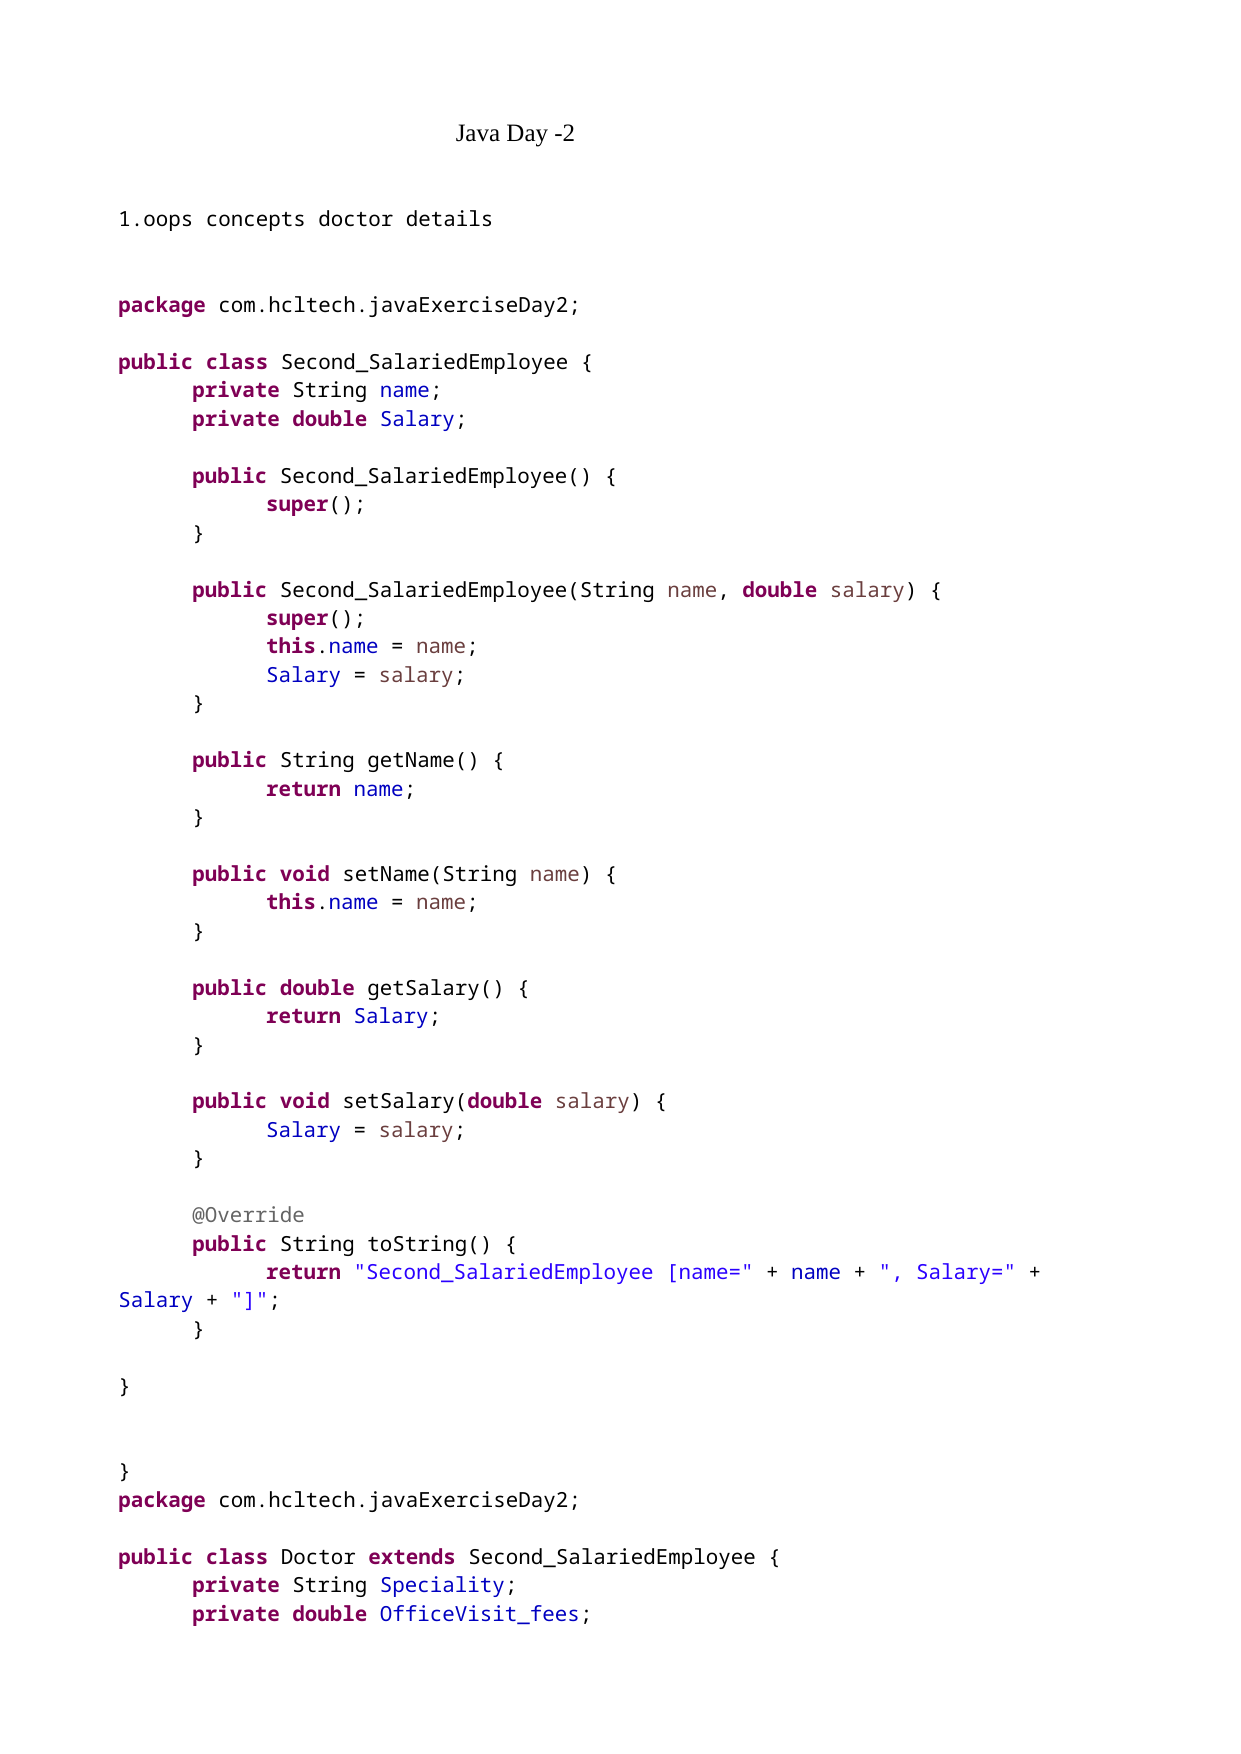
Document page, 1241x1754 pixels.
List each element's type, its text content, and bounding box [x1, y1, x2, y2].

text public String toString() { [118, 1229, 1122, 1257]
text public double getSalary() { [118, 973, 1122, 1001]
text this.name = name; [118, 632, 1122, 660]
text this.name = name; [118, 887, 1122, 916]
text Salary = salary; [118, 660, 1122, 688]
text super(); [118, 603, 1122, 632]
text Java Day -2 [118, 118, 1122, 147]
text return Salary; [118, 1001, 1122, 1030]
text return "Second_SalariedEmployee [name=" + name + ", Salary=" + Salary + "]"; [118, 1257, 1122, 1314]
text Salary = salary; [118, 1115, 1122, 1143]
text } [118, 916, 1122, 944]
text 1.oops concepts doctor details [118, 204, 1122, 233]
text package com.hcltech.javaExerciseDay2; [118, 290, 1122, 319]
text @Override [118, 1200, 1122, 1229]
text private double Salary; [118, 404, 1122, 432]
text public Second_SalariedEmployee(String name, double salary) { [118, 575, 1122, 603]
text } [118, 1030, 1122, 1058]
text package com.hcltech.javaExerciseDay2; [118, 1485, 1122, 1513]
text public void setSalary(double salary) { [118, 1087, 1122, 1115]
text private String name; [118, 376, 1122, 404]
text public class Doctor extends Second_SalariedEmployee { [118, 1542, 1122, 1570]
text } [118, 688, 1122, 717]
text public void setName(String name) { [118, 859, 1122, 887]
text public Second_SalariedEmployee() { [118, 461, 1122, 489]
text } [118, 518, 1122, 546]
text private double OfficeVisit_fees; [118, 1599, 1122, 1627]
text public String getName() { [118, 745, 1122, 774]
text } [118, 1457, 1122, 1485]
text } [118, 802, 1122, 831]
text } [118, 1314, 1122, 1342]
text private String Speciality; [118, 1570, 1122, 1599]
text return name; [118, 774, 1122, 802]
text public class Second_SalariedEmployee { [118, 347, 1122, 376]
text } [118, 1371, 1122, 1399]
text } [118, 1143, 1122, 1172]
text super(); [118, 489, 1122, 518]
